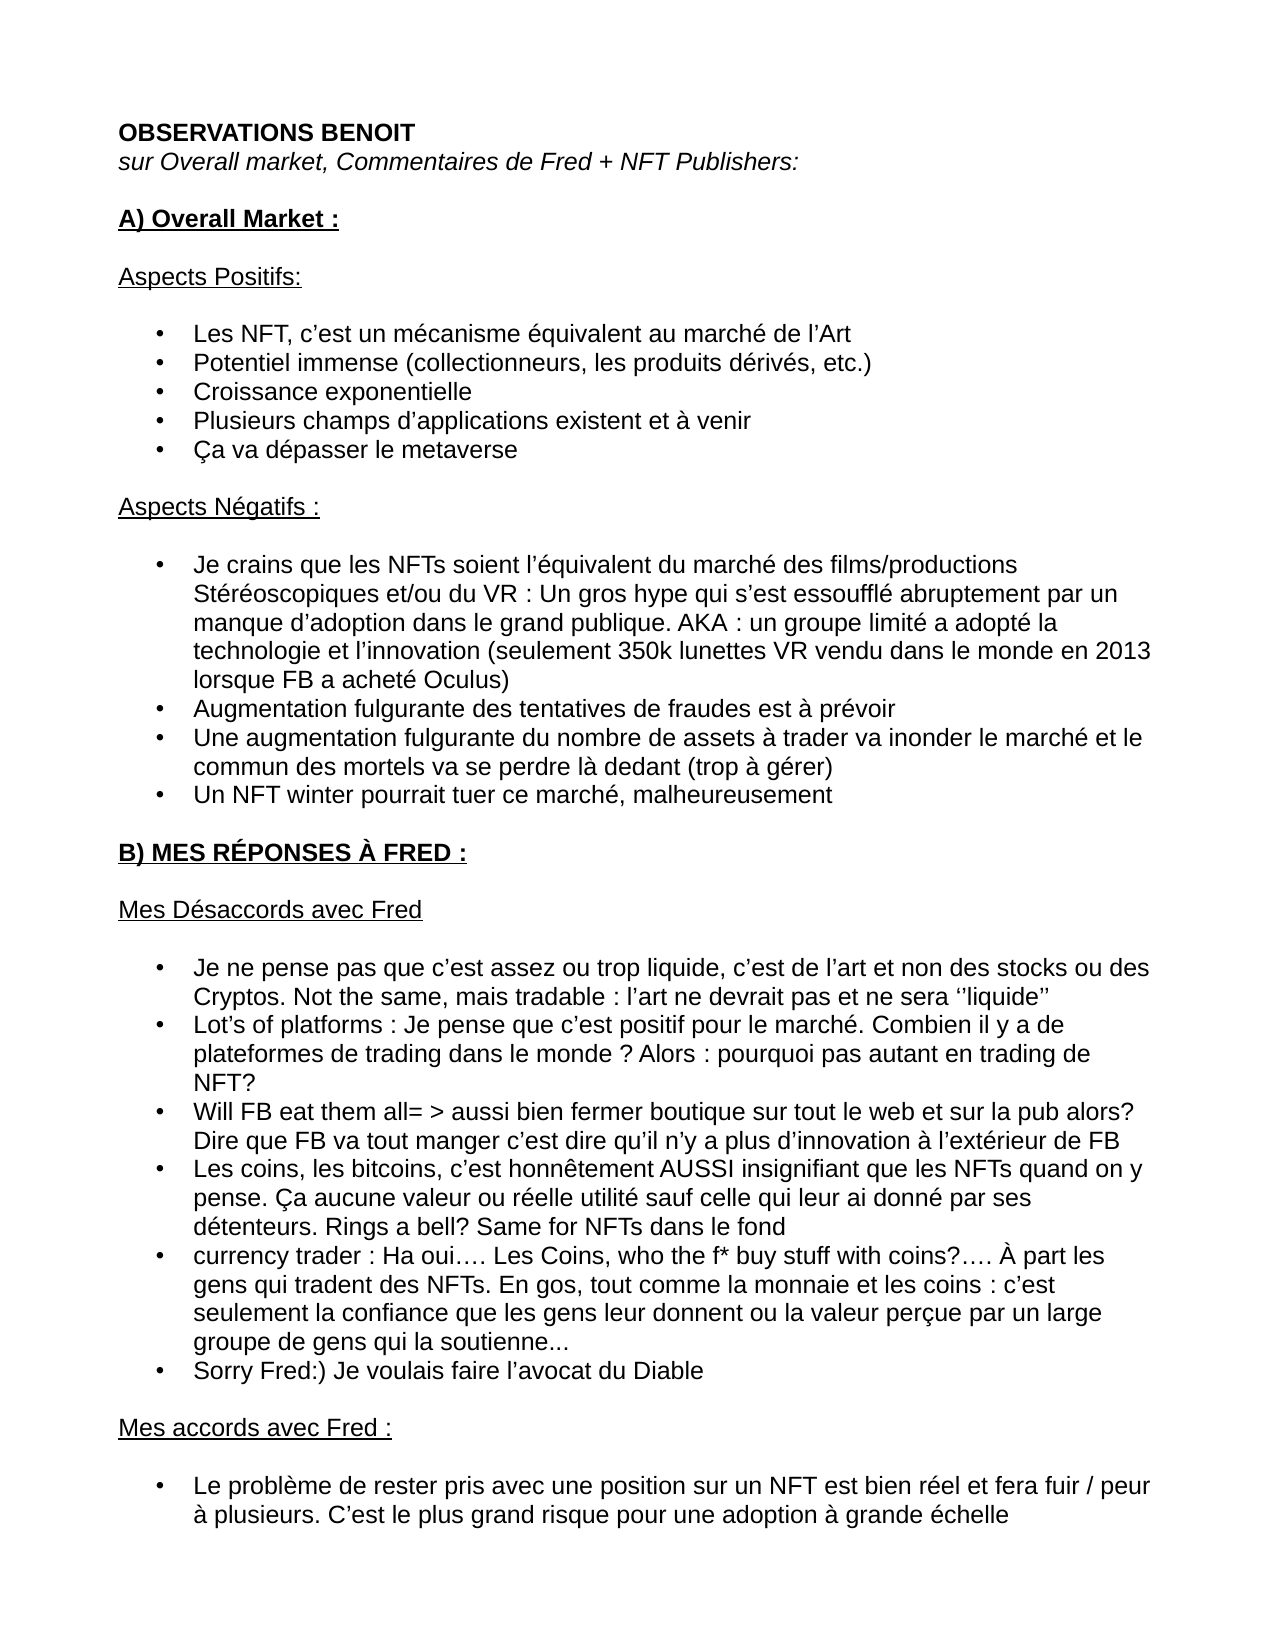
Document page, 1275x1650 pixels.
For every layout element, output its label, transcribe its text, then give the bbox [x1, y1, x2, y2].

list Une augmentation fulgurante du nombre de assets à trader va inonder le marché et le commun des mortels va se perdre là dedant (trop à gérer) [156, 723, 1157, 780]
text A) Overall Market : [118, 204, 1157, 233]
text Mes Désaccords avec Fred [118, 895, 1157, 924]
text sur Overall market, Commentaires de Fred + NFT Publishers: [118, 147, 1157, 176]
list Un NFT winter pourrait tuer ce marché, malheureusement [156, 780, 1157, 809]
list Croissance exponentielle [156, 377, 1157, 406]
list Les NFT, c’est un mécanisme équivalent au marché de l’Art [156, 319, 1157, 348]
list Plusieurs champs d’applications existent et à venir [156, 406, 1157, 435]
text OBSERVATIONS BENOIT [118, 118, 1157, 147]
list Sorry Fred:) Je voulais faire l’avocat du Diable [156, 1356, 1157, 1385]
text B) MES RÉPONSES À FRED : [118, 838, 1157, 867]
list Lot’s of platforms : Je pense que c’est positif pour le marché. Combien il y a de plateformes de trading dans le monde ? Alors : pourquoi pas autant en trading de NFT? [156, 1010, 1157, 1097]
list Ça va dépasser le metaverse [156, 435, 1157, 464]
list Augmentation fulgurante des tentatives de fraudes est à prévoir [156, 694, 1157, 723]
list Potentiel immense (collectionneurs, les produits dérivés, etc.) [156, 348, 1157, 377]
list Je ne pense pas que c’est assez ou trop liquide, c’est de l’art et non des stocks ou des Cryptos. Not the same, mais tradable : l’art ne devrait pas et ne sera ‘’liquide’’ [156, 953, 1157, 1010]
list Je crains que les NFTs soient l’équivalent du marché des films/productions Stéréoscopiques et/ou du VR : Un gros hype qui s’est essoufflé abruptement par un manque d’adoption dans le grand publique. AKA : un groupe limité a adopté la technologie et l’innovation (seulement 350k lunettes VR vendu dans le monde en 2013 lorsque FB a acheté Oculus) [156, 550, 1157, 694]
list Will FB eat them all= > aussi bien fermer boutique sur tout le web et sur la pub alors? Dire que FB va tout manger c’est dire qu’il n’y a plus d’innovation à l’extérieur de FB [156, 1097, 1157, 1154]
list currency trader : Ha oui…. Les Coins, who the f* buy stuff with coins?…. À part les gens qui tradent des NFTs. En gos, tout comme la monnaie et les coins : c’est seulement la confiance que les gens leur donnent ou la valeur perçue par un large groupe de gens qui la soutienne... [156, 1241, 1157, 1356]
list Le problème de rester pris avec une position sur un NFT est bien réel et fera fuir / peur à plusieurs. C’est le plus grand risque pour une adoption à grande échelle [156, 1471, 1157, 1528]
text Aspects Négatifs : [118, 492, 1157, 521]
text Aspects Positifs: [118, 262, 1157, 291]
list Les coins, les bitcoins, c’est honnêtement AUSSI insignifiant que les NFTs quand on y pense. Ça aucune valeur ou réelle utilité sauf celle qui leur ai donné par ses détenteurs. Rings a bell? Same for NFTs dans le fond [156, 1154, 1157, 1241]
text Mes accords avec Fred : [118, 1413, 1157, 1442]
